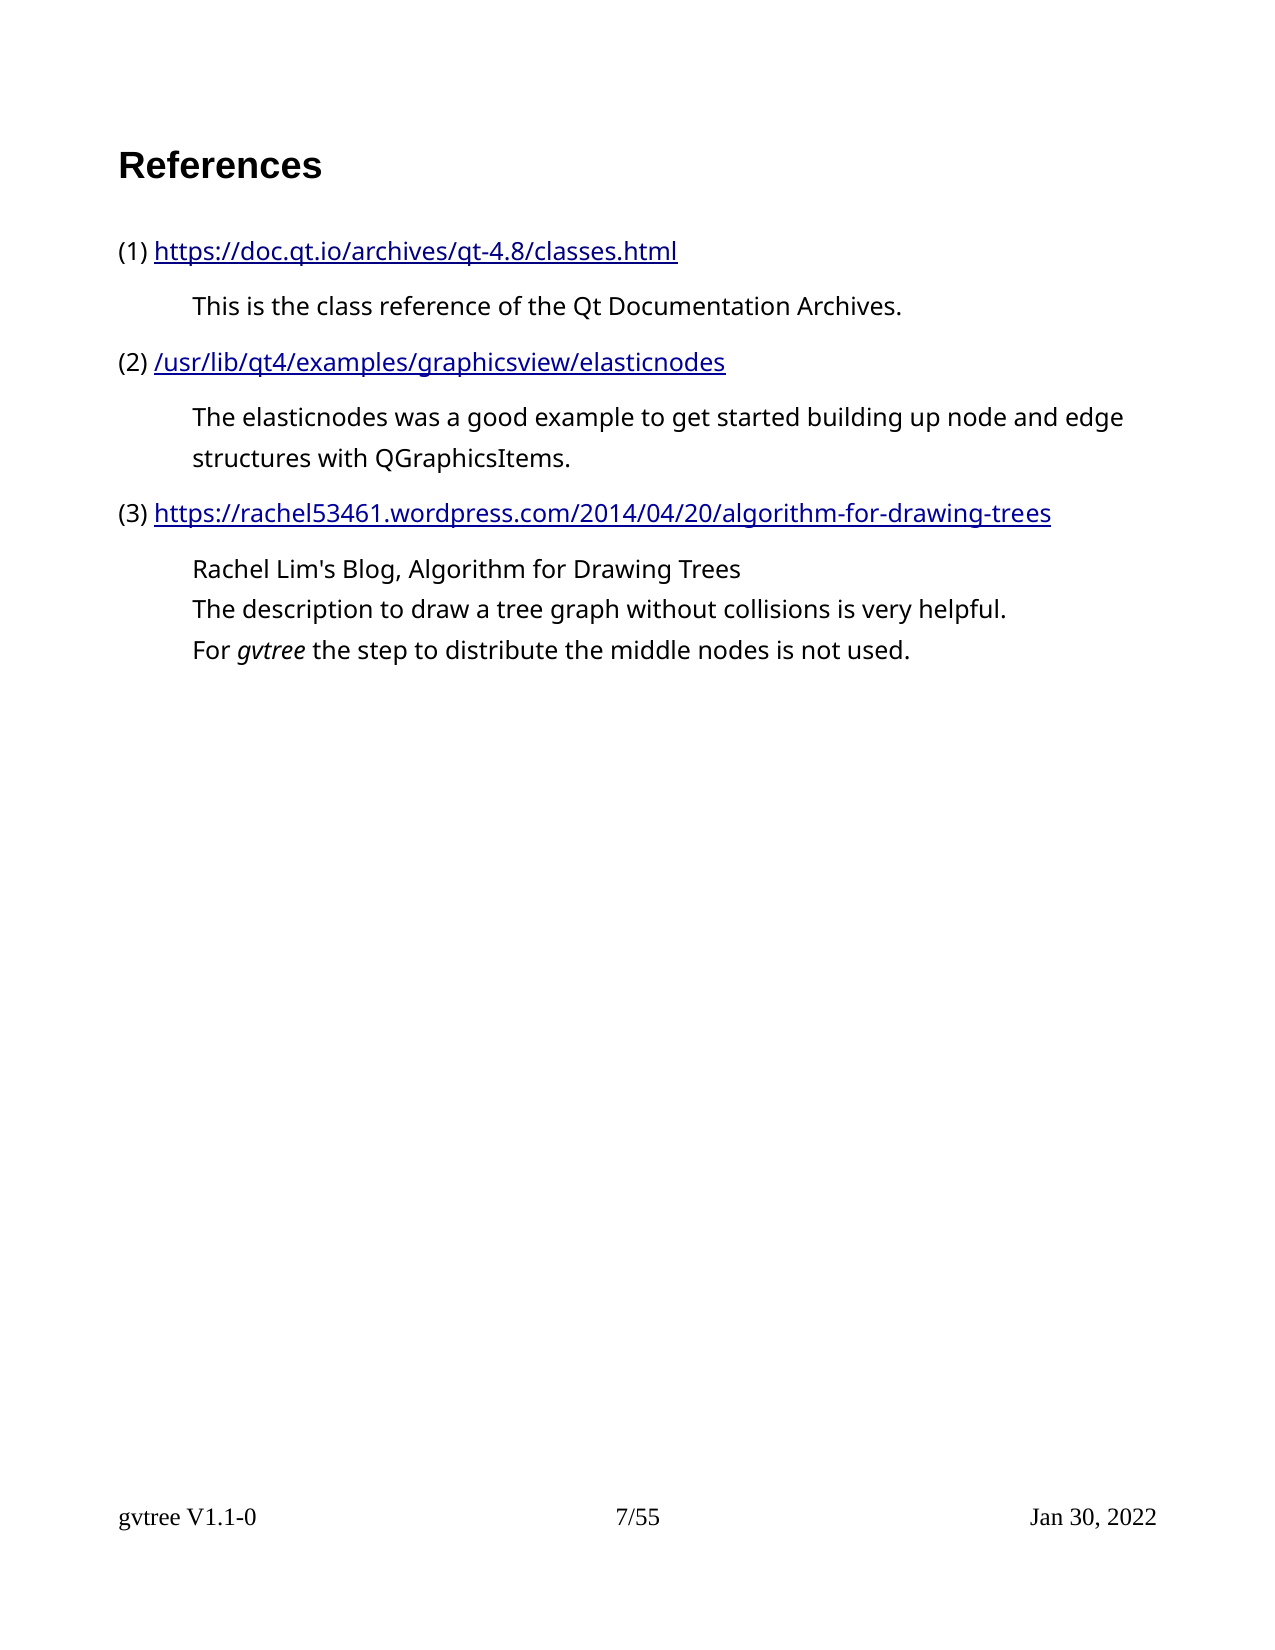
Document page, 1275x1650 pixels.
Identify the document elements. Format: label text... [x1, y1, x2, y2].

text (1) https://doc.qt.io/archives/qt-4.8/classes.html [118, 233, 1157, 267]
text This is the class reference of the Qt Documentation Archives. [118, 289, 1157, 323]
text (3) https://rachel53461.wordpress.com/2014/04/20/algorithm-for-drawing-trees [118, 496, 1157, 530]
text Rachel Lim's Blog, Algorithm for Drawing Trees The description to draw a tree graph without collisions is very helpful. For gvtree the step to distribute the middle nodes is not used. [118, 551, 1157, 667]
subtitle References [118, 143, 1157, 187]
text The elasticnodes was a good example to get started building up node and edge structures with QGraphicsItems. [118, 399, 1157, 474]
text (2) /usr/lib/qt4/examples/graphicsview/elasticnodes [118, 344, 1157, 378]
